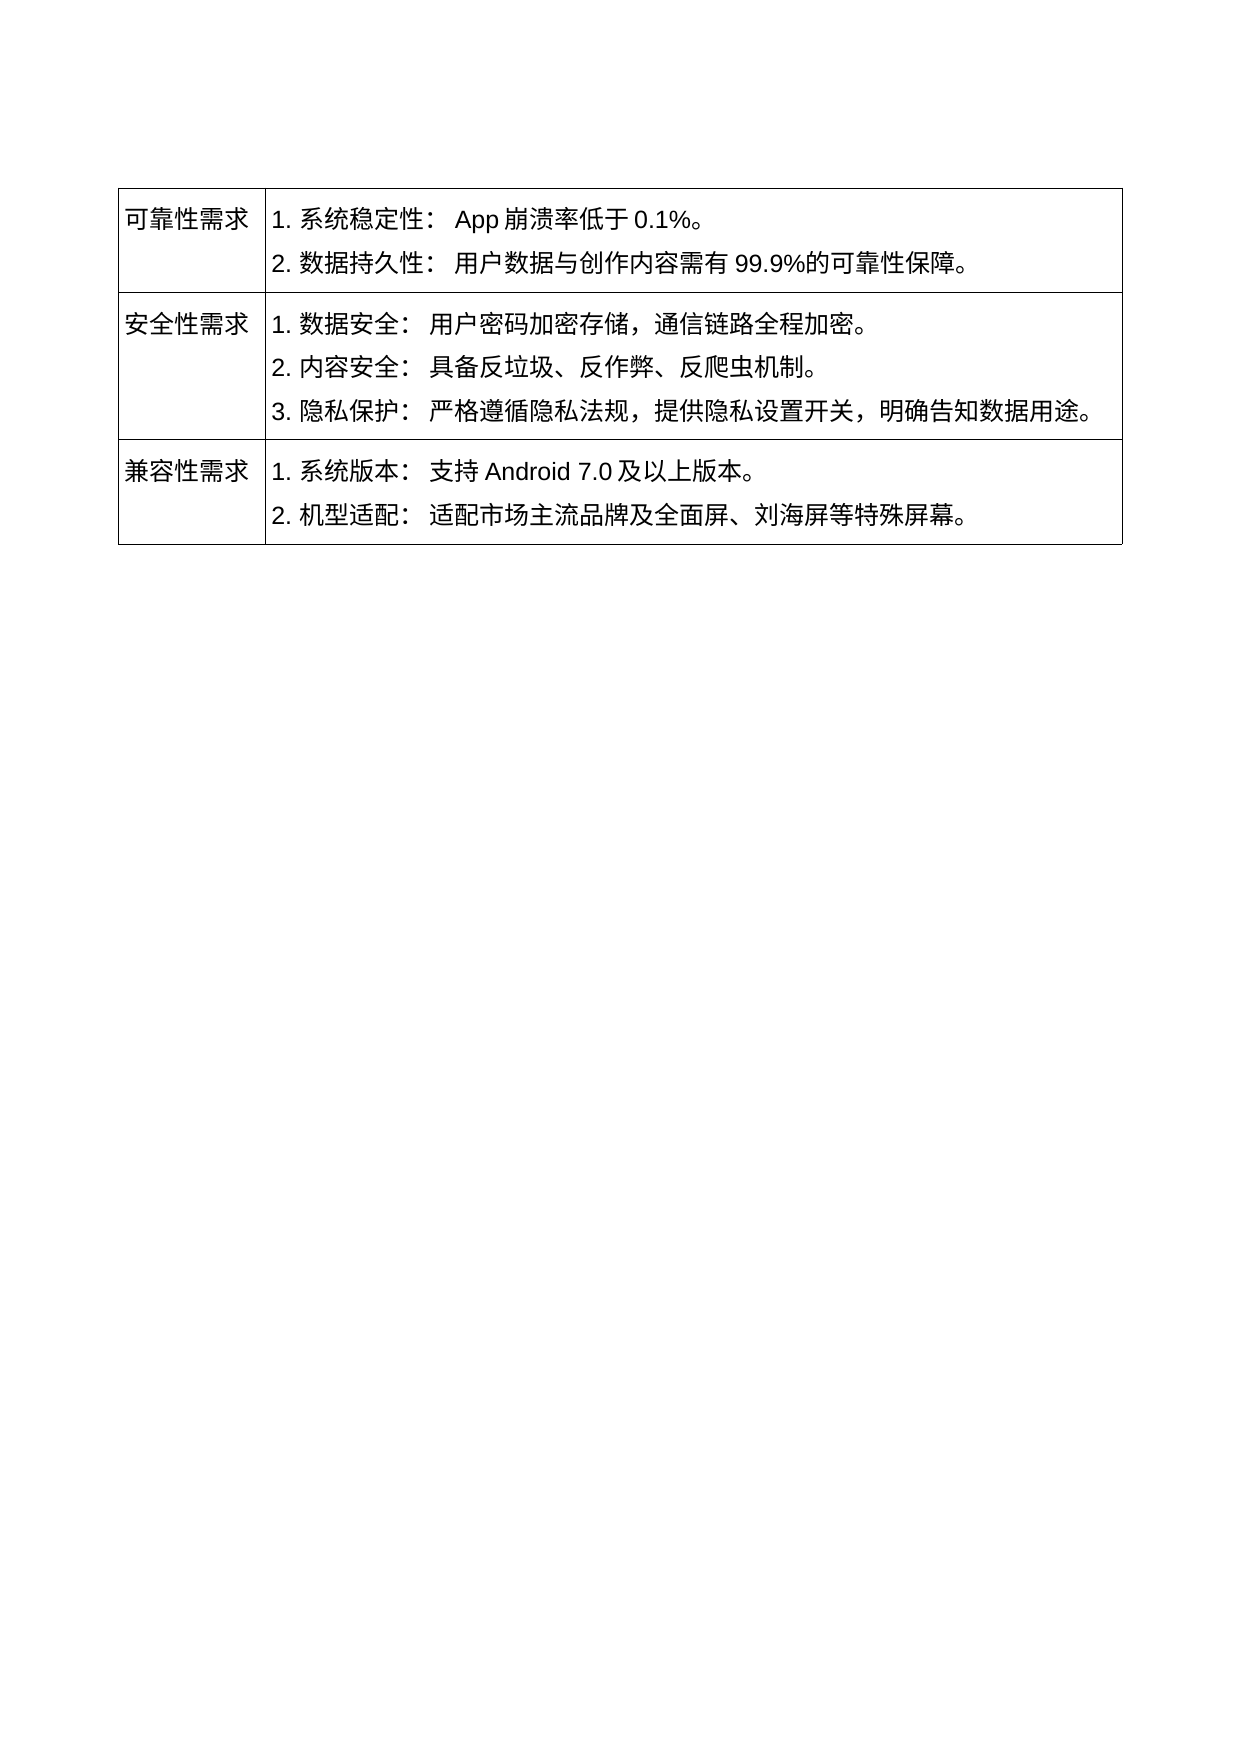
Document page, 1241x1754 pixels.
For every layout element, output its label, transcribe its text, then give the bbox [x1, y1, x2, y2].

table_cell 可靠性需求 [119, 189, 265, 292]
table_cell 安全性需求 [119, 293, 265, 439]
table_cell 1. 系统稳定性： App崩溃率低于0.1%。 2. 数据持久性： 用户数据与创作内容需有99.9%的可靠性保障。 [266, 189, 1122, 292]
table_cell 兼容性需求 [119, 440, 265, 543]
table_cell 1. 数据安全： 用户密码加密存储，通信链路全程加密。 2. 内容安全： 具备反垃圾、反作弊、反爬虫机制。 3. 隐私保护： 严格遵循隐私法规，提供隐私设置开关，明确告知数据用途。 [266, 293, 1122, 439]
table_cell 1. 系统版本： 支持Android 7.0及以上版本。 2. 机型适配： 适配市场主流品牌及全面屏、刘海屏等特殊屏幕。 [266, 440, 1122, 543]
